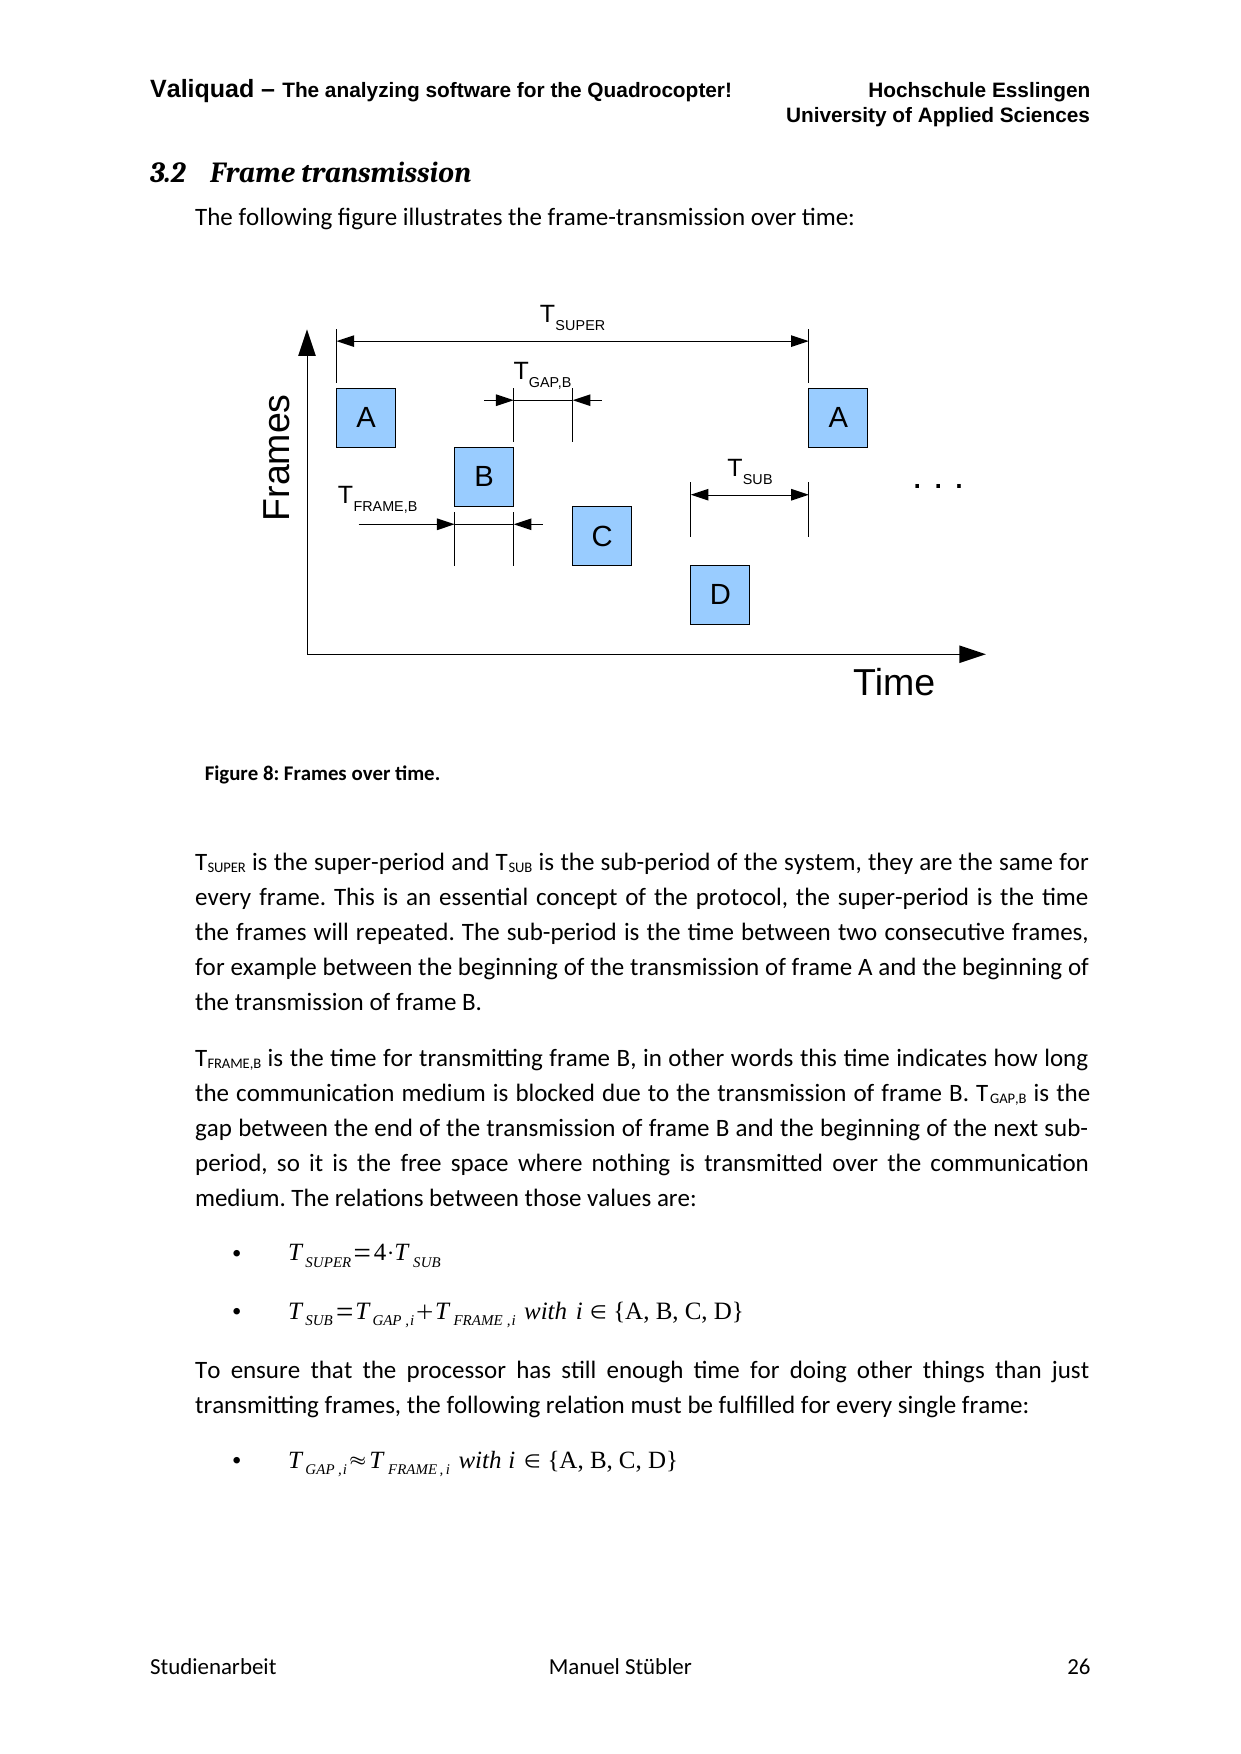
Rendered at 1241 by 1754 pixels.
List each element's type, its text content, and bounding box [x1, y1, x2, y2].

text TFRAME,B is the time for transmitting frame B, in other words this time indicates how long the communication medium is blocked due to the transmission of frame B. TGAP,B is the gap between the end of the transmission of frame B and the beginning of the next sub-period, so it is the free space where nothing is transmitted over the communication medium. The relations between those values are: [195, 1042, 1090, 1212]
text The following figure illustrates the frame-transmission over time: [195, 201, 1090, 231]
subtitle Frame transmission [150, 156, 1090, 189]
text Figure 8: Frames over time. [204, 256, 1036, 786]
text TSUPER is the super-period and TSUB is the sub-period of the system, they are the same for every frame. This is an essential concept of the protocol, the super-period is the time the frames will repeated. The sub-period is the time between two consecutive frames, for example between the beginning of the transmission of frame A and the beginning of the transmission of frame B. [195, 846, 1090, 1017]
text To ensure that the processor has still enough time for doing other things than just transmitting frames, the following relation must be fulfilled for every single frame: [195, 1354, 1090, 1420]
